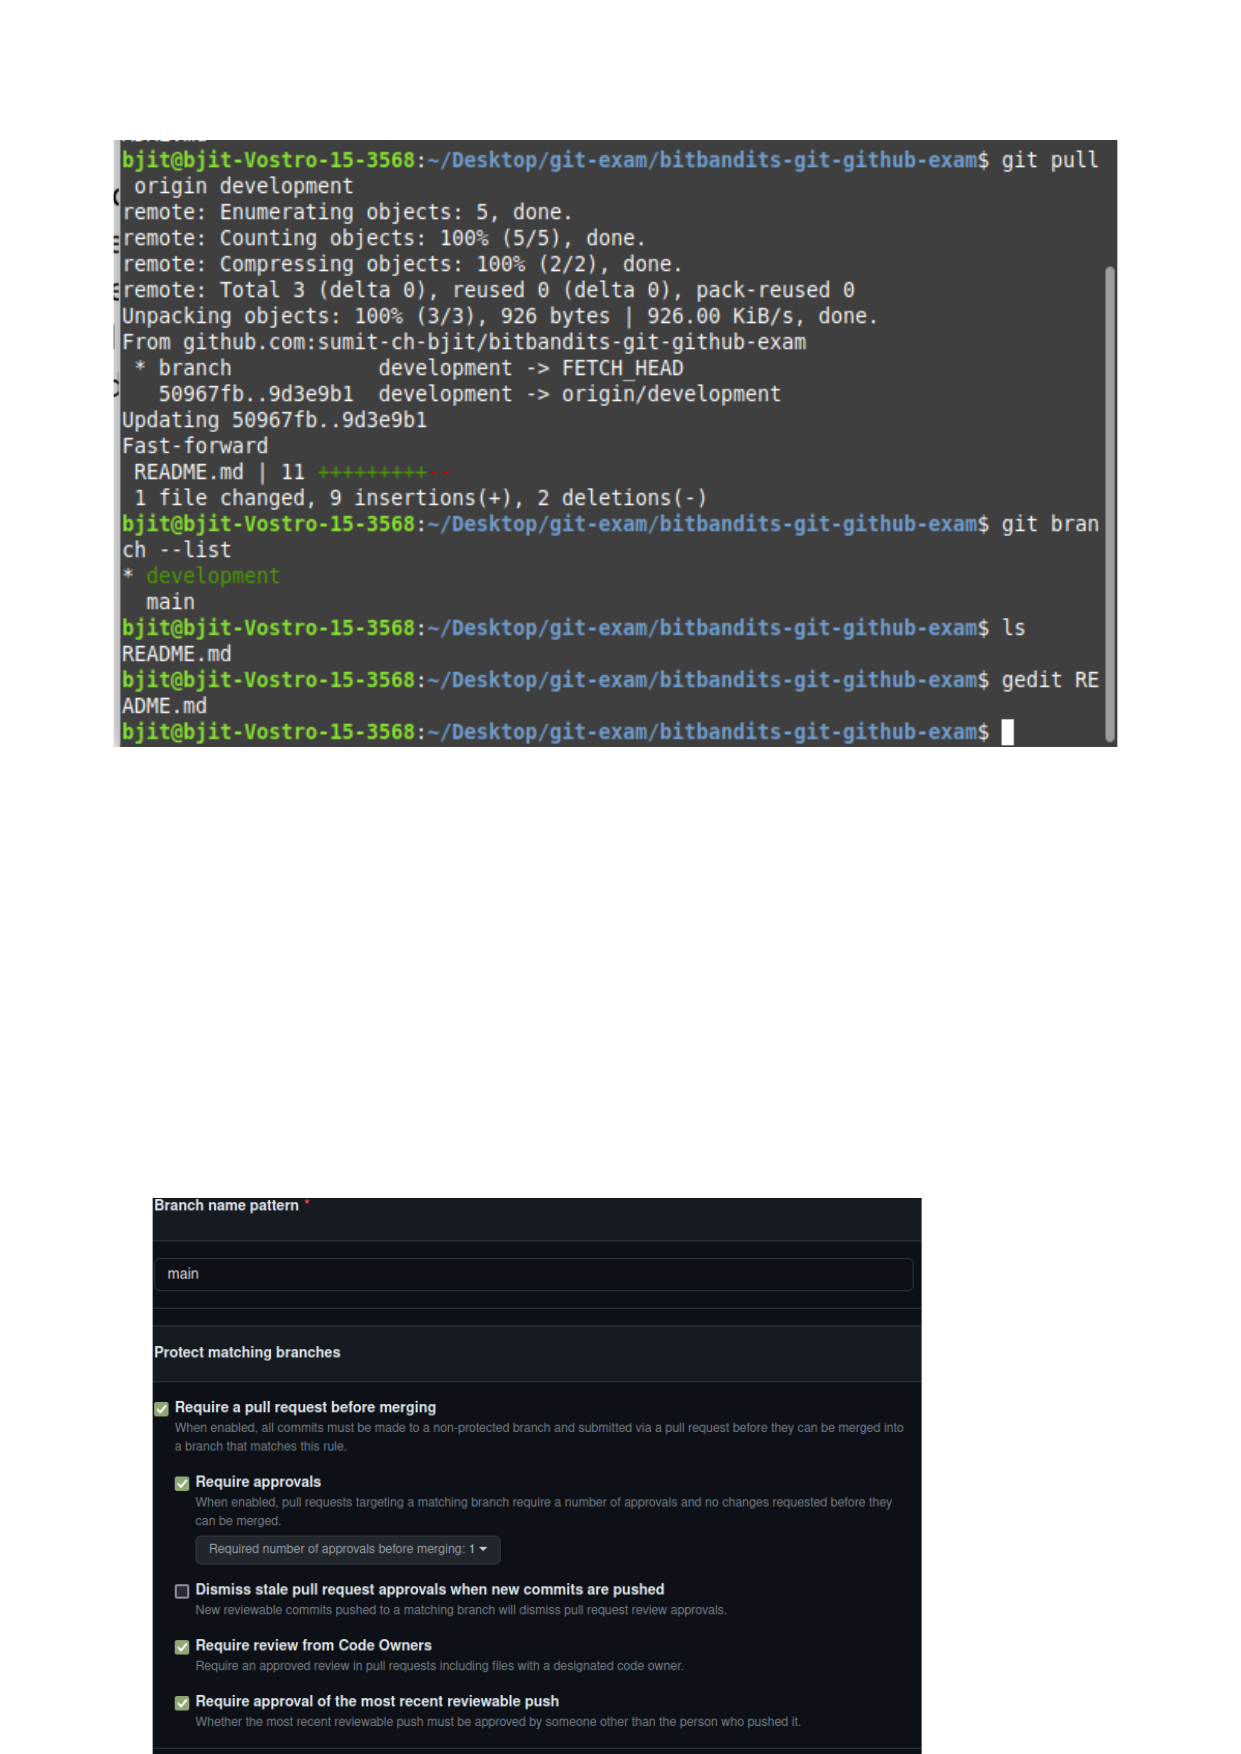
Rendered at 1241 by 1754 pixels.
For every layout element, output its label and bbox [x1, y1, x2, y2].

picture [113, 140, 1118, 747]
picture [152, 1198, 922, 1754]
